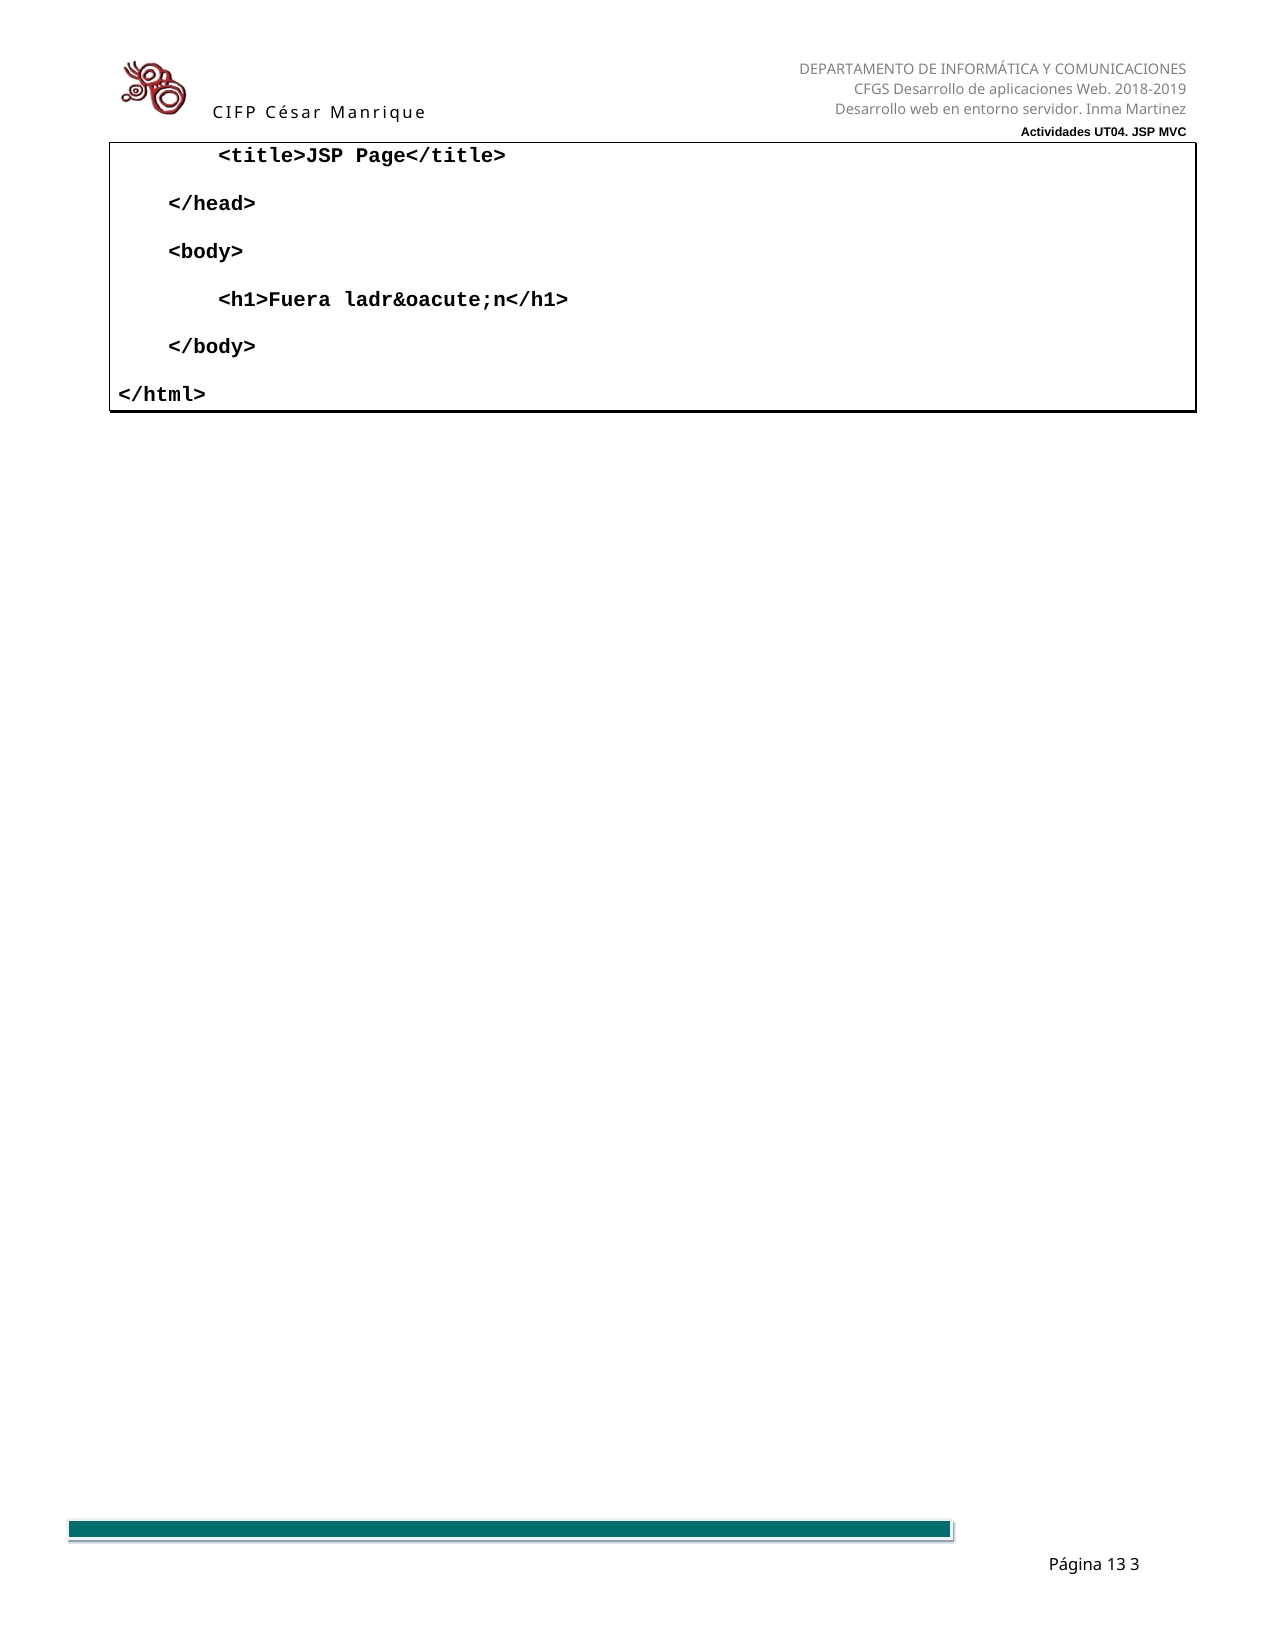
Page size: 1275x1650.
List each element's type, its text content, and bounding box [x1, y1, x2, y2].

text </html> [110, 381, 1195, 410]
text </head> [110, 190, 1195, 216]
picture [118, 59, 190, 115]
text <body> [110, 238, 1195, 264]
text </body> [110, 333, 1195, 360]
text <h1>Fuera ladr&oacute;n</h1> [110, 286, 1195, 312]
text <title>JSP Page</title> [110, 143, 1195, 168]
